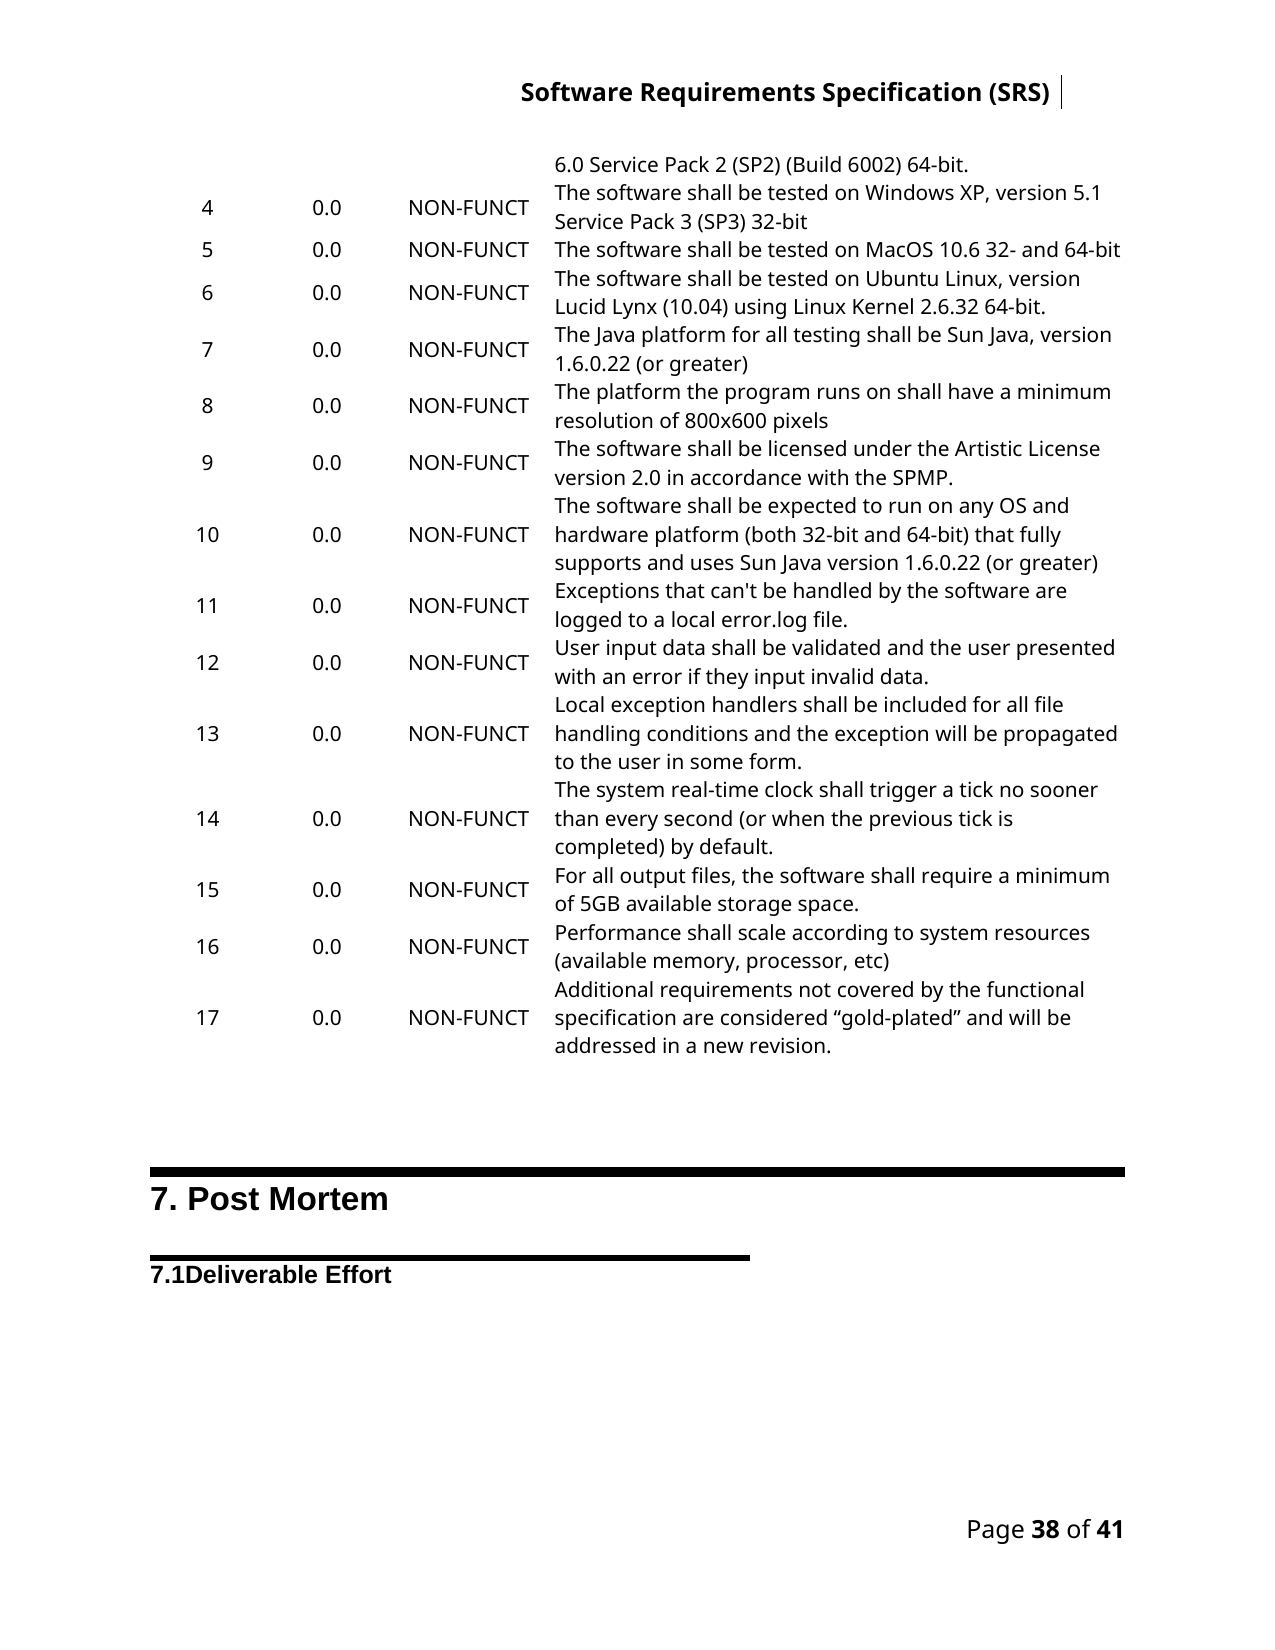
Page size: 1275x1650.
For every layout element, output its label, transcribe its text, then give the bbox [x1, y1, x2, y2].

table_cell 7 [147, 321, 268, 377]
table_cell NON-FUNCT [386, 434, 551, 491]
table_cell 0.0 [268, 975, 386, 1060]
table_cell Exceptions that can't be handled by the software are logged to a local error.log file. [551, 577, 1127, 633]
table_cell 0.0 [268, 321, 386, 377]
table_cell The Java platform for all testing shall be Sun Java, version 1.6.0.22 (or greater) [551, 321, 1127, 377]
table_cell NON-FUNCT [386, 975, 551, 1060]
table_cell The software shall be expected to run on any OS and hardware platform (both 32-bit and 64-bit) that fully supports and uses Sun Java version 1.6.0.22 (or greater) [551, 491, 1127, 577]
table_cell NON-FUNCT [386, 321, 551, 377]
table_cell 0.0 [268, 235, 386, 264]
table_cell 12 [147, 634, 268, 690]
table_cell 16 [147, 918, 268, 975]
table_cell 0.0 [268, 491, 386, 577]
table_cell 8 [147, 378, 268, 434]
table_cell The software shall be licensed under the Artistic License version 2.0 in accordance with the SPMP. [551, 434, 1127, 491]
table_cell Performance shall scale according to system resources (available memory, processor, etc) [551, 918, 1127, 975]
table_cell User input data shall be validated and the user presented with an error if they input invalid data. [551, 634, 1127, 690]
table_cell NON-FUNCT [386, 634, 551, 690]
table_cell 0.0 [268, 179, 386, 235]
table_cell The software shall be tested on Ubuntu Linux, version Lucid Lynx (10.04) using Linux Kernel 2.6.32 64-bit. [551, 264, 1127, 321]
table_cell 13 [147, 690, 268, 776]
table_cell [386, 150, 551, 178]
subtitle Post Mortem [150, 1177, 1125, 1218]
table_cell 0.0 [268, 634, 386, 690]
table_cell [147, 150, 268, 178]
table_cell 5 [147, 235, 268, 264]
table_cell 0.0 [268, 861, 386, 918]
table_cell NON-FUNCT [386, 491, 551, 577]
table_cell NON-FUNCT [386, 918, 551, 975]
table_cell The software shall be tested on MacOS 10.6 32- and 64-bit [551, 235, 1127, 264]
table_cell 6 [147, 264, 268, 321]
table_cell NON-FUNCT [386, 776, 551, 861]
table_cell 0.0 [268, 918, 386, 975]
table_cell 14 [147, 776, 268, 861]
table_cell 9 [147, 434, 268, 491]
table_cell 17 [147, 975, 268, 1060]
table_cell NON-FUNCT [386, 179, 551, 235]
table_cell The platform the program runs on shall have a minimum resolution of 800x600 pixels [551, 378, 1127, 434]
table_cell NON-FUNCT [386, 378, 551, 434]
table_cell NON-FUNCT [386, 235, 551, 264]
table_cell 11 [147, 577, 268, 633]
table_cell [268, 150, 386, 178]
table_cell Additional requirements not covered by the functional specification are considered “gold-plated” and will be addressed in a new revision. [551, 975, 1127, 1060]
table_cell 0.0 [268, 264, 386, 321]
table_cell NON-FUNCT [386, 861, 551, 918]
table_cell The system real-time clock shall trigger a tick no sooner than every second (or when the previous tick is completed) by default. [551, 776, 1127, 861]
table_cell NON-FUNCT [386, 690, 551, 776]
table_cell 0.0 [268, 776, 386, 861]
table_cell 0.0 [268, 690, 386, 776]
table_cell 0.0 [268, 434, 386, 491]
table_cell The software shall be tested on Windows XP, version 5.1 Service Pack 3 (SP3) 32-bit [551, 179, 1127, 235]
table_cell 4 [147, 179, 268, 235]
table_cell 15 [147, 861, 268, 918]
table_cell NON-FUNCT [386, 264, 551, 321]
table_cell 0.0 [268, 378, 386, 434]
table_cell 6.0 Service Pack 2 (SP2) (Build 6002) 64-bit. [551, 150, 1127, 178]
table_cell Local exception handlers shall be included for all file handling conditions and the exception will be propagated to the user in some form. [551, 690, 1127, 776]
table_cell 10 [147, 491, 268, 577]
table_cell NON-FUNCT [386, 577, 551, 633]
subtitle Deliverable Effort [150, 1261, 750, 1289]
table_cell 0.0 [268, 577, 386, 633]
table_cell For all output files, the software shall require a minimum of 5GB available storage space. [551, 861, 1127, 918]
